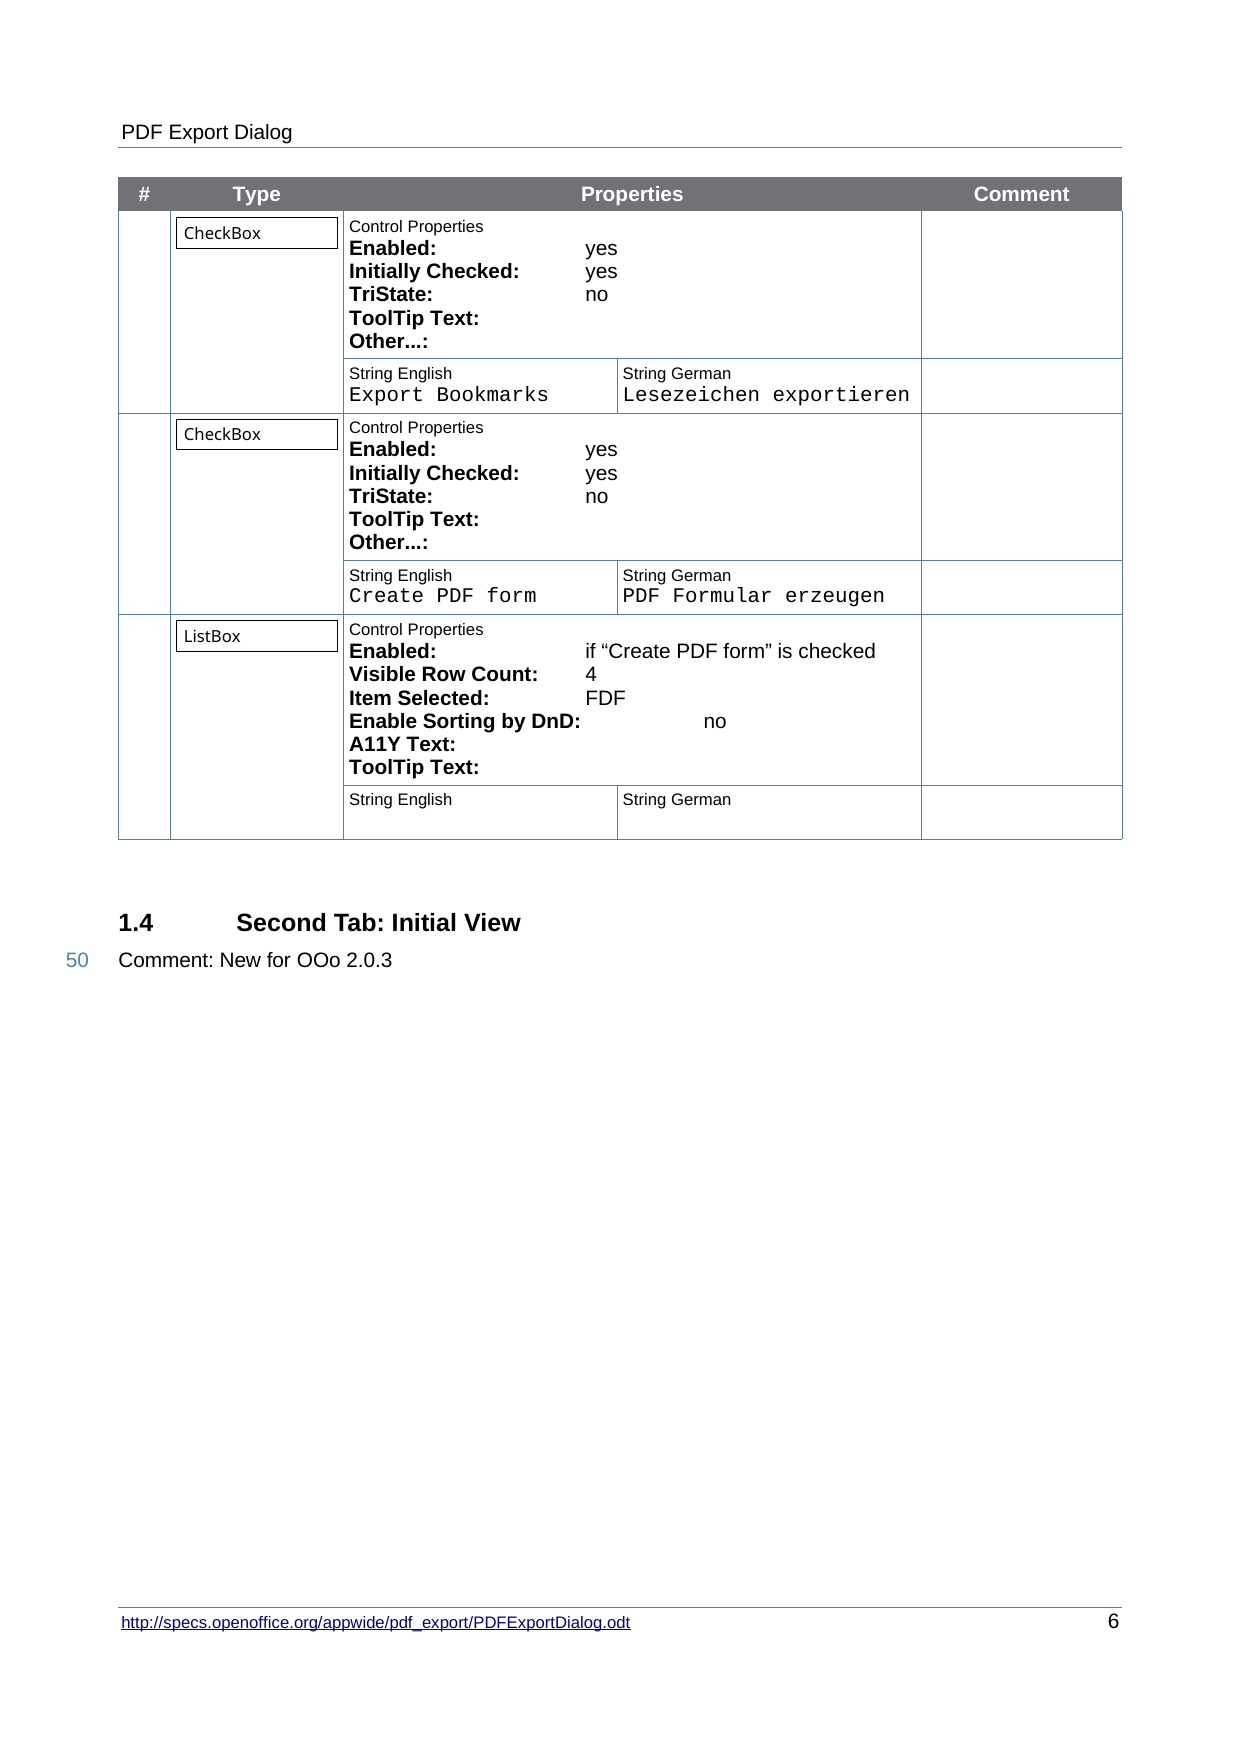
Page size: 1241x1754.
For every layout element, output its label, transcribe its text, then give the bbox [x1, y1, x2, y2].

subtitle Second Tab: Initial View [118, 908, 1122, 936]
table_header # [118, 177, 170, 211]
table_header [922, 615, 1122, 785]
table_cell String English <Enter String Here> [344, 786, 617, 839]
table_cell [171, 211, 343, 413]
table_cell <#> [119, 615, 170, 839]
table_cell [922, 786, 1122, 839]
table_cell [171, 414, 343, 614]
table_header Comment [921, 177, 1122, 211]
table_header Control Properties Enabled: yes Initially Checked: yes TriState: no ToolTip Text: Other...: [344, 211, 921, 358]
table_cell String German Lesezeichen exportieren [618, 359, 921, 413]
table_cell String German <Enter String Here> [618, 786, 921, 839]
text Comment: New for OOo 2.0.3 [118, 948, 1122, 971]
table_header Control Properties Enabled: if “Create PDF form” is checked Visible Row Count: 4 Item Selected: FDF Enable Sorting by DnD: no A11Y Text: ToolTip Text: [344, 615, 921, 785]
table_header Control Properties Enabled: yes Initially Checked: yes TriState: no ToolTip Text: Other...: [344, 414, 921, 560]
table_header [922, 211, 1122, 358]
table_header [922, 414, 1122, 560]
table_cell [922, 359, 1122, 413]
table_header Properties [343, 177, 921, 211]
table_cell <#> [119, 414, 170, 614]
table_cell <#> [119, 211, 170, 413]
table_cell String English Create PDF form [344, 561, 617, 614]
table_cell [171, 615, 343, 839]
table_cell String English Export Bookmarks [344, 359, 617, 413]
table_cell [922, 561, 1122, 614]
table_cell String German PDF Formular erzeugen [618, 561, 921, 614]
table_header Type [170, 177, 343, 211]
